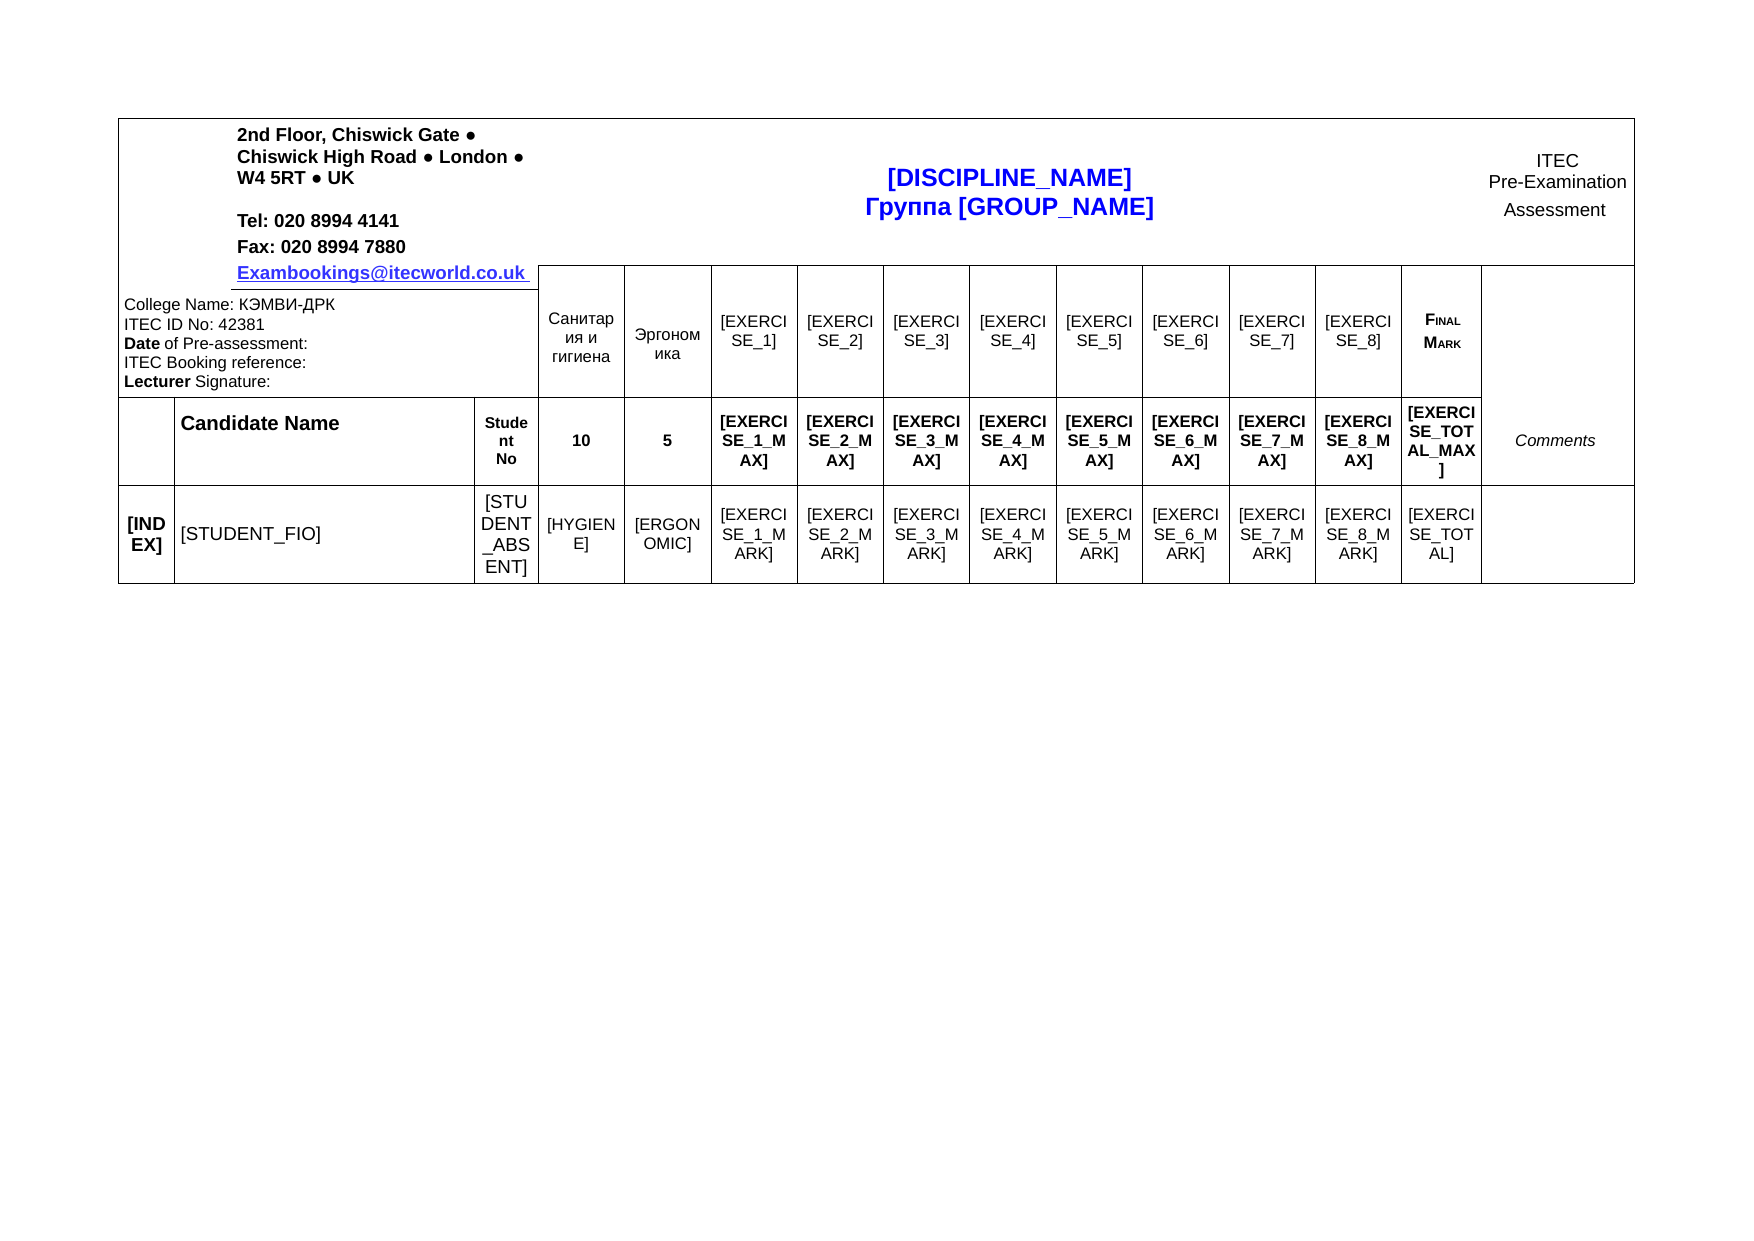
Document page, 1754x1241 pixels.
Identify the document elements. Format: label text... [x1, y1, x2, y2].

table_cell Candidate Name [175, 398, 474, 485]
table_cell [EXERCISE_1] [712, 266, 797, 397]
table_cell [EXERCISE_5_MARK] [1057, 486, 1142, 583]
table_cell [EXERCISE_3_MAX] [884, 398, 969, 485]
table_header 2nd Floor, Chiswick Gate ● Chiswick High Road ● London ● W4 5RT ● UK Tel: 020 8994 4141 Fax: 020 8994 7880 Exambookings@itecworld.co.uk [231, 119, 538, 289]
table_cell [EXERCISE_7_MAX] [1230, 398, 1315, 485]
table_cell [INDEX] [119, 486, 174, 583]
table_cell [EXERCISE_5_MAX] [1057, 398, 1142, 485]
table_cell [EXERCISE_4_MARK] [970, 486, 1056, 583]
table_cell [EXERCISE_4_MAX] [970, 398, 1056, 485]
table_cell [EXERCISE_TOTAL_MAX] [1402, 398, 1481, 485]
table_cell [STUDENT_FIO] [175, 486, 474, 583]
table_cell Санитария и гигиена [539, 266, 624, 397]
table_cell Student No [475, 398, 538, 485]
table_cell Эргономика [625, 266, 711, 397]
table_cell [EXERCISE_4] [970, 266, 1056, 397]
table_cell College Name: КЭМВИ-ДРК ITEC ID No: 42381 Date of Pre-assessment: ITEC Booking reference: Lecturer Signature: [119, 289, 538, 397]
table_cell Final Mark [1402, 266, 1481, 397]
table_cell [EXERCISE_3] [884, 266, 969, 397]
table_cell [EXERCISE_1_MARK] [712, 486, 797, 583]
table_cell [119, 398, 174, 485]
table_cell [EXERCISE_8_MARK] [1316, 486, 1401, 583]
table_cell [EXERCISE_2_MARK] [798, 486, 883, 583]
table_cell [EXERCISE_6_MAX] [1143, 398, 1229, 485]
table_cell [EXERCISE_1_MAX] [712, 398, 797, 485]
table_cell [ERGONOMIC] [625, 486, 711, 583]
table_cell [EXERCISE_7_MARK] [1230, 486, 1315, 583]
table_cell [EXERCISE_2] [798, 266, 883, 397]
table_cell [EXERCISE_5] [1057, 266, 1142, 397]
table_cell [1482, 486, 1634, 583]
table_cell [EXERCISE_TOTAL] [1402, 486, 1481, 583]
table_header ITEC Pre-Examination Assessment [1481, 119, 1634, 265]
table_cell [HYGIENE] [539, 486, 624, 583]
table_cell 5 [625, 398, 711, 485]
table_cell [1482, 266, 1634, 397]
table_cell [EXERCISE_3_MARK] [884, 486, 969, 583]
table_header [119, 119, 231, 289]
table_cell [EXERCISE_2_MAX] [798, 398, 883, 485]
table_header [DISCIPLINE_NAME] Группа [GROUP_NAME] [538, 119, 1481, 265]
table_cell [EXERCISE_7] [1230, 266, 1315, 397]
table_cell [EXERCISE_8] [1316, 266, 1401, 397]
table_cell [EXERCISE_6] [1143, 266, 1229, 397]
table_cell [EXERCISE_6_MARK] [1143, 486, 1229, 583]
table_cell [STUDENT_ABSENT] [475, 486, 538, 583]
table_cell [EXERCISE_8_MAX] [1316, 398, 1401, 485]
table_cell 10 [539, 398, 624, 485]
table_cell Comments [1482, 397, 1634, 485]
